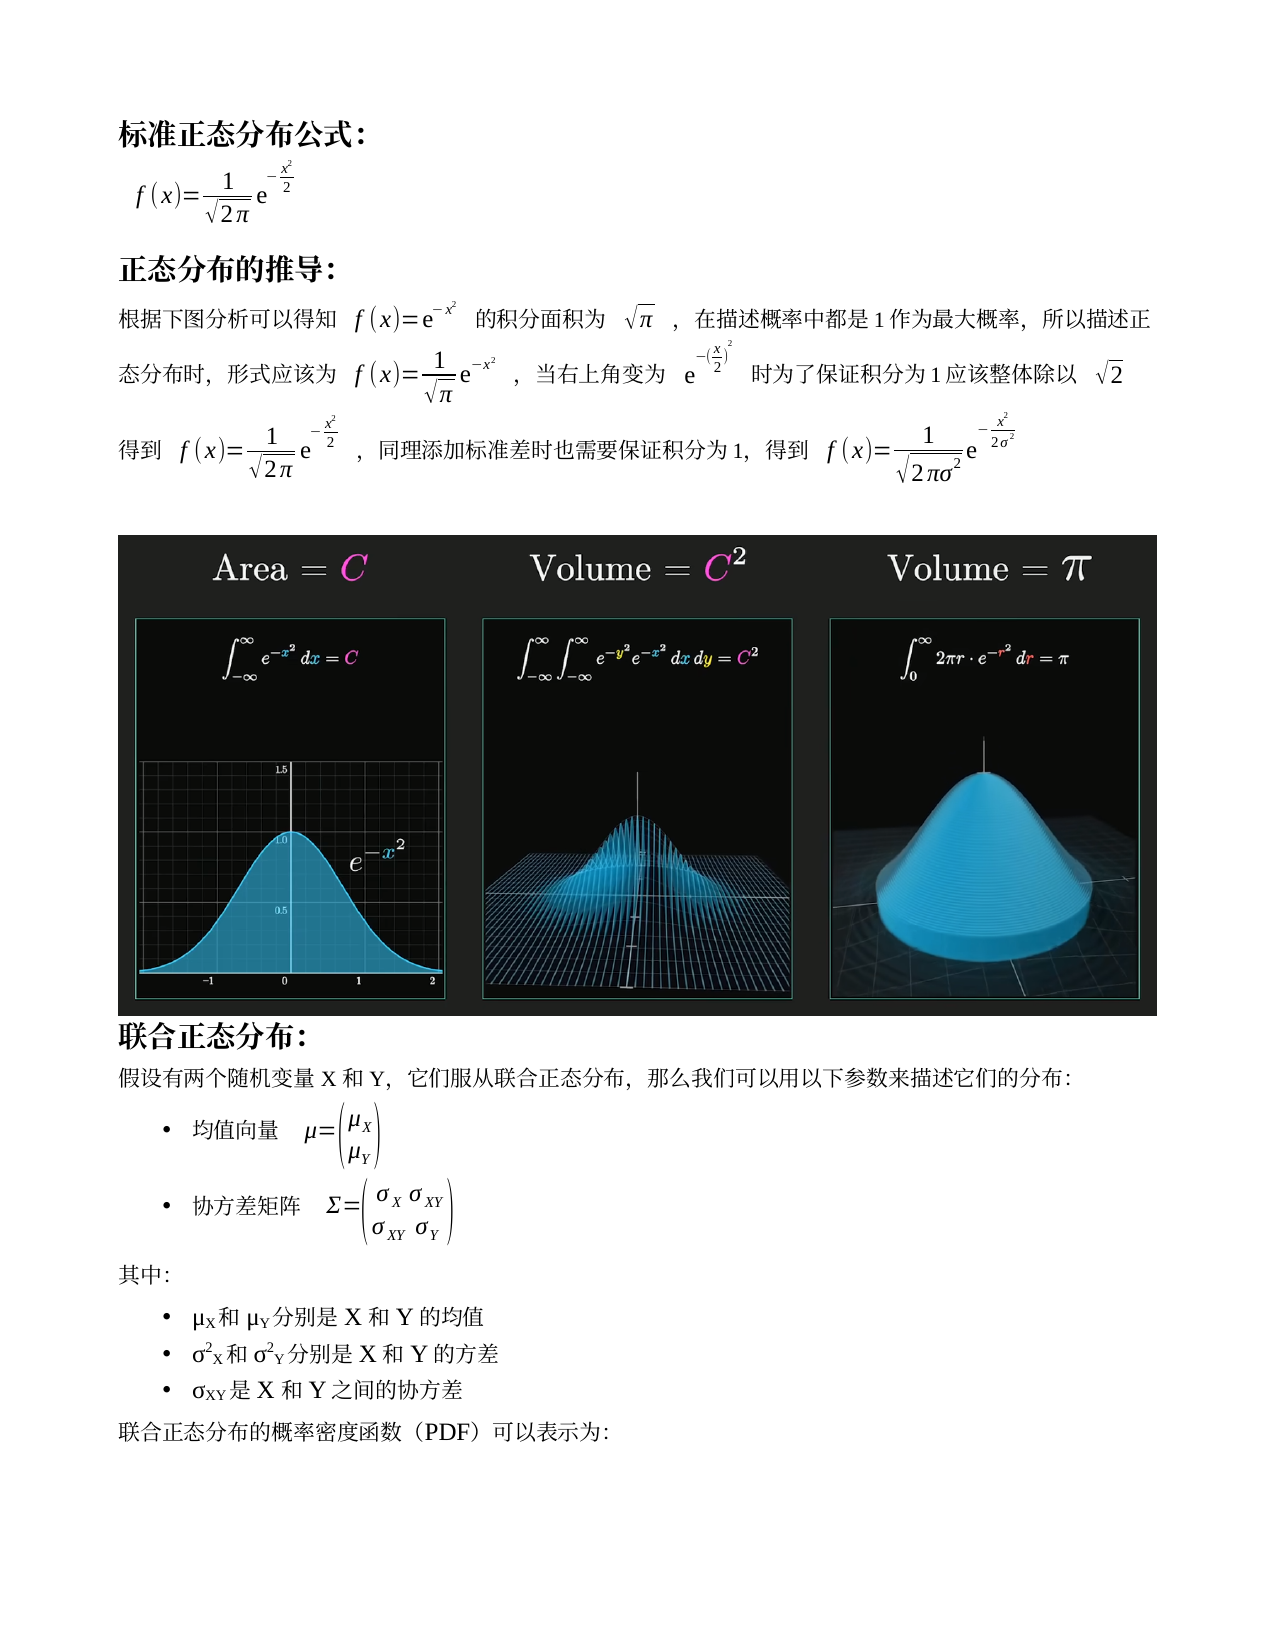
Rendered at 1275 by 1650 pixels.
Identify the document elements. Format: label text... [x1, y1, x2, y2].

text 联合正态分布的概率密度函数（PDF）可以表示为： [118, 1416, 1157, 1447]
list 均值向量 [162, 1101, 1157, 1172]
text 假设有两个随机变量 X 和 Y，它们服从联合正态分布，那么我们可以用以下参数来描述它们的分布： [118, 1066, 1157, 1091]
list σXY是 X 和 Y 之间的协方差 [162, 1373, 1157, 1404]
subtitle 标准正态分布公式： [118, 118, 1157, 152]
text 其中： [118, 1258, 1157, 1289]
subtitle 正态分布的推导： [118, 253, 1157, 287]
list σ2X和 σ2Y分别是 X 和 Y 的方差 [162, 1337, 1157, 1368]
list 协方差矩阵 [162, 1176, 1157, 1247]
text 联合正态分布： [118, 1016, 1157, 1054]
text 根据下图分析可以得知的积分面积为，在描述概率中都是1作为最大概率，所以描述正态分布时，形式应该为，当右上角变为时为了保证积分为1应该整体除以得到，同理添加标准差时也需要保证积分为1，得到 [118, 299, 1157, 486]
list μX和 μY分别是 X 和 Y 的均值 [162, 1301, 1157, 1332]
picture [118, 535, 1157, 1016]
